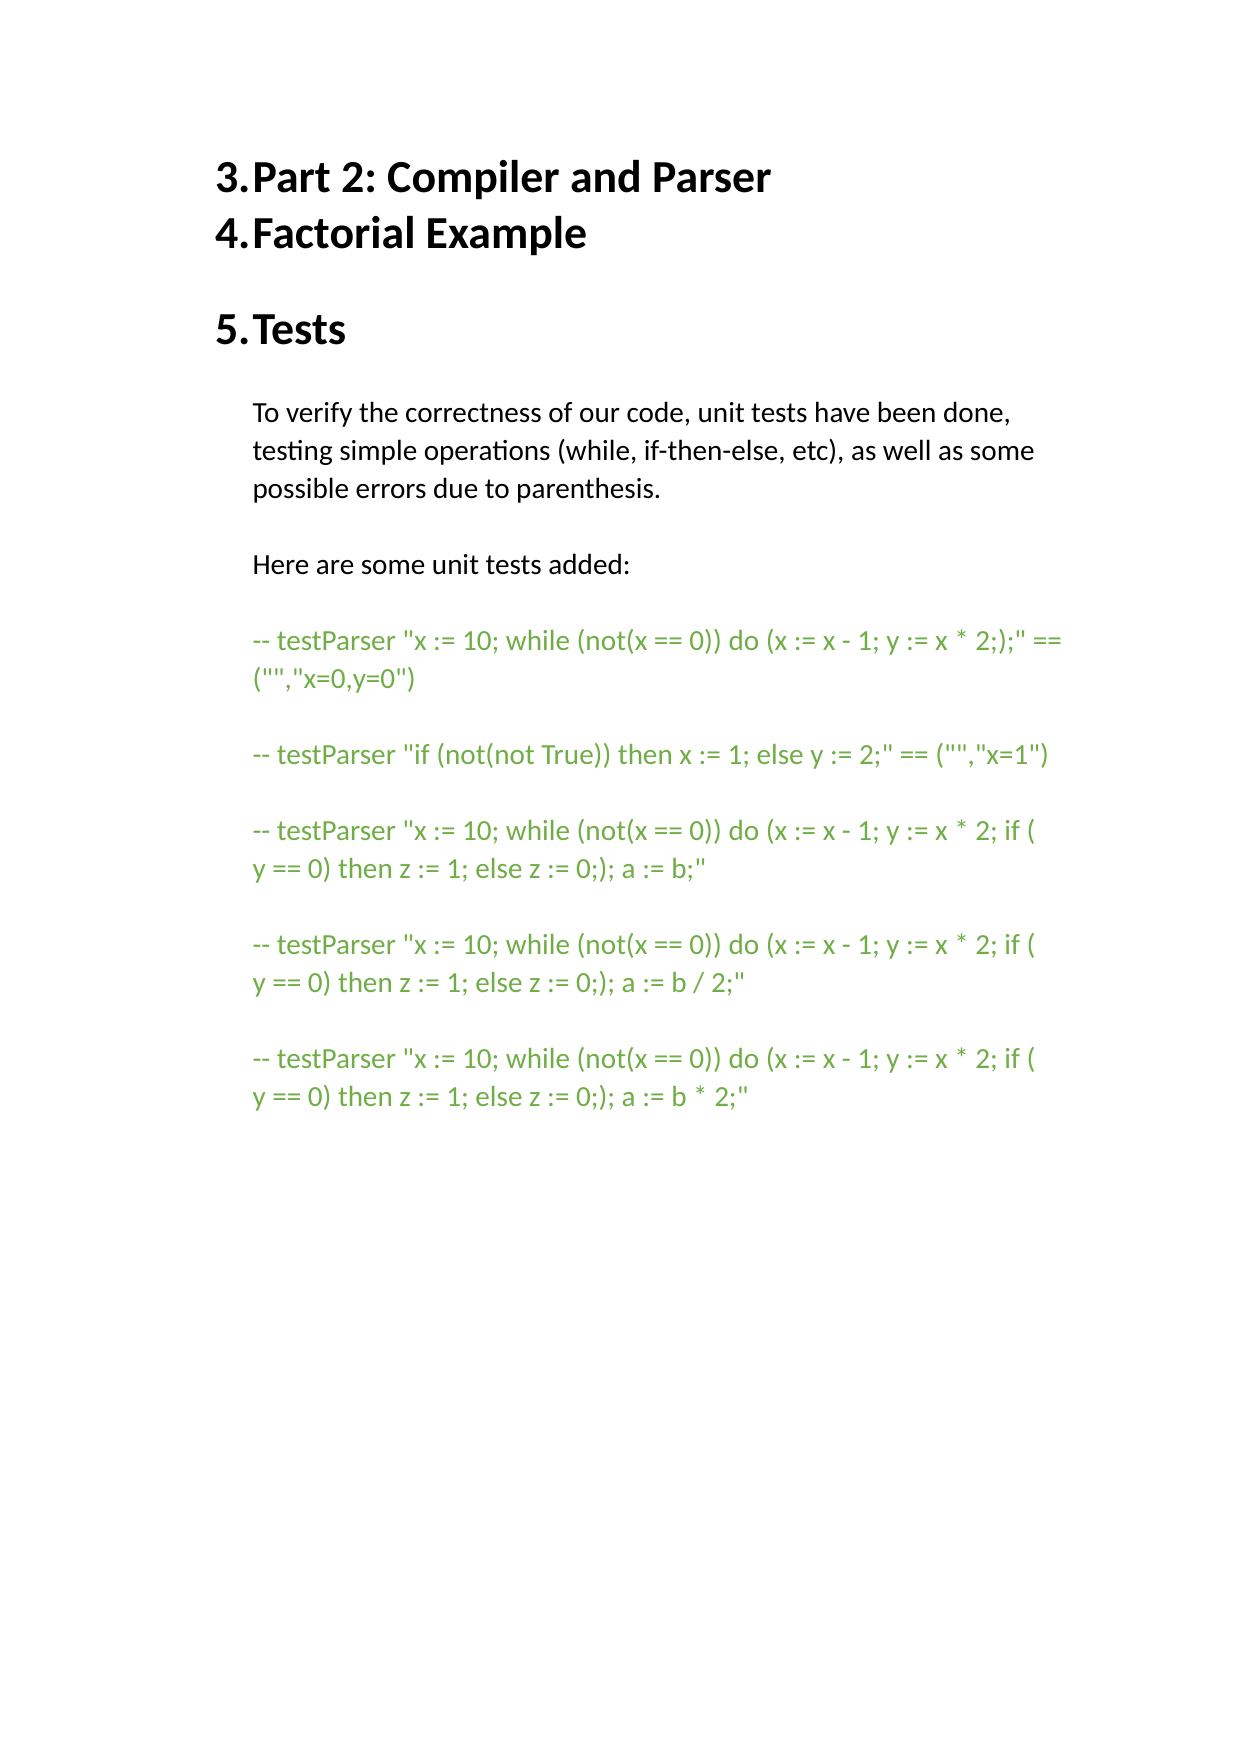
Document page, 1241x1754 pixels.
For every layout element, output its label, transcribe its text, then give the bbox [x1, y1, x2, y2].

list y == 0) then z := 1; else z := 0;); a := b * 2;" [252, 1078, 1063, 1114]
list y == 0) then z := 1; else z := 0;); a := b / 2;" [252, 964, 1063, 1000]
list -- testParser "x := 10; while (not(x == 0)) do (x := x - 1; y := x * 2; if ( [252, 1041, 1063, 1076]
list Part 2: Compiler and Parser [215, 148, 1063, 203]
list To verify the correctness of our code, unit tests have been done, testing simple operations (while, if-then-else, etc), as well as some possible errors due to parenthesis. [252, 394, 1063, 506]
list -- testParser "if (not(not True)) then x := 1; else y := 2;" == ("","x=1") [252, 736, 1063, 772]
list -- testParser "x := 10; while (not(x == 0)) do (x := x - 1; y := x * 2;);" == ("","x=0,y=0") [252, 622, 1063, 696]
list Tests [215, 300, 1063, 356]
list -- testParser "x := 10; while (not(x == 0)) do (x := x - 1; y := x * 2; if ( [252, 812, 1063, 848]
list y == 0) then z := 1; else z := 0;); a := b;" [252, 850, 1063, 886]
list -- testParser "x := 10; while (not(x == 0)) do (x := x - 1; y := x * 2; if ( [252, 926, 1063, 962]
list Factorial Example [215, 203, 1063, 259]
list Here are some unit tests added: [252, 546, 1063, 582]
